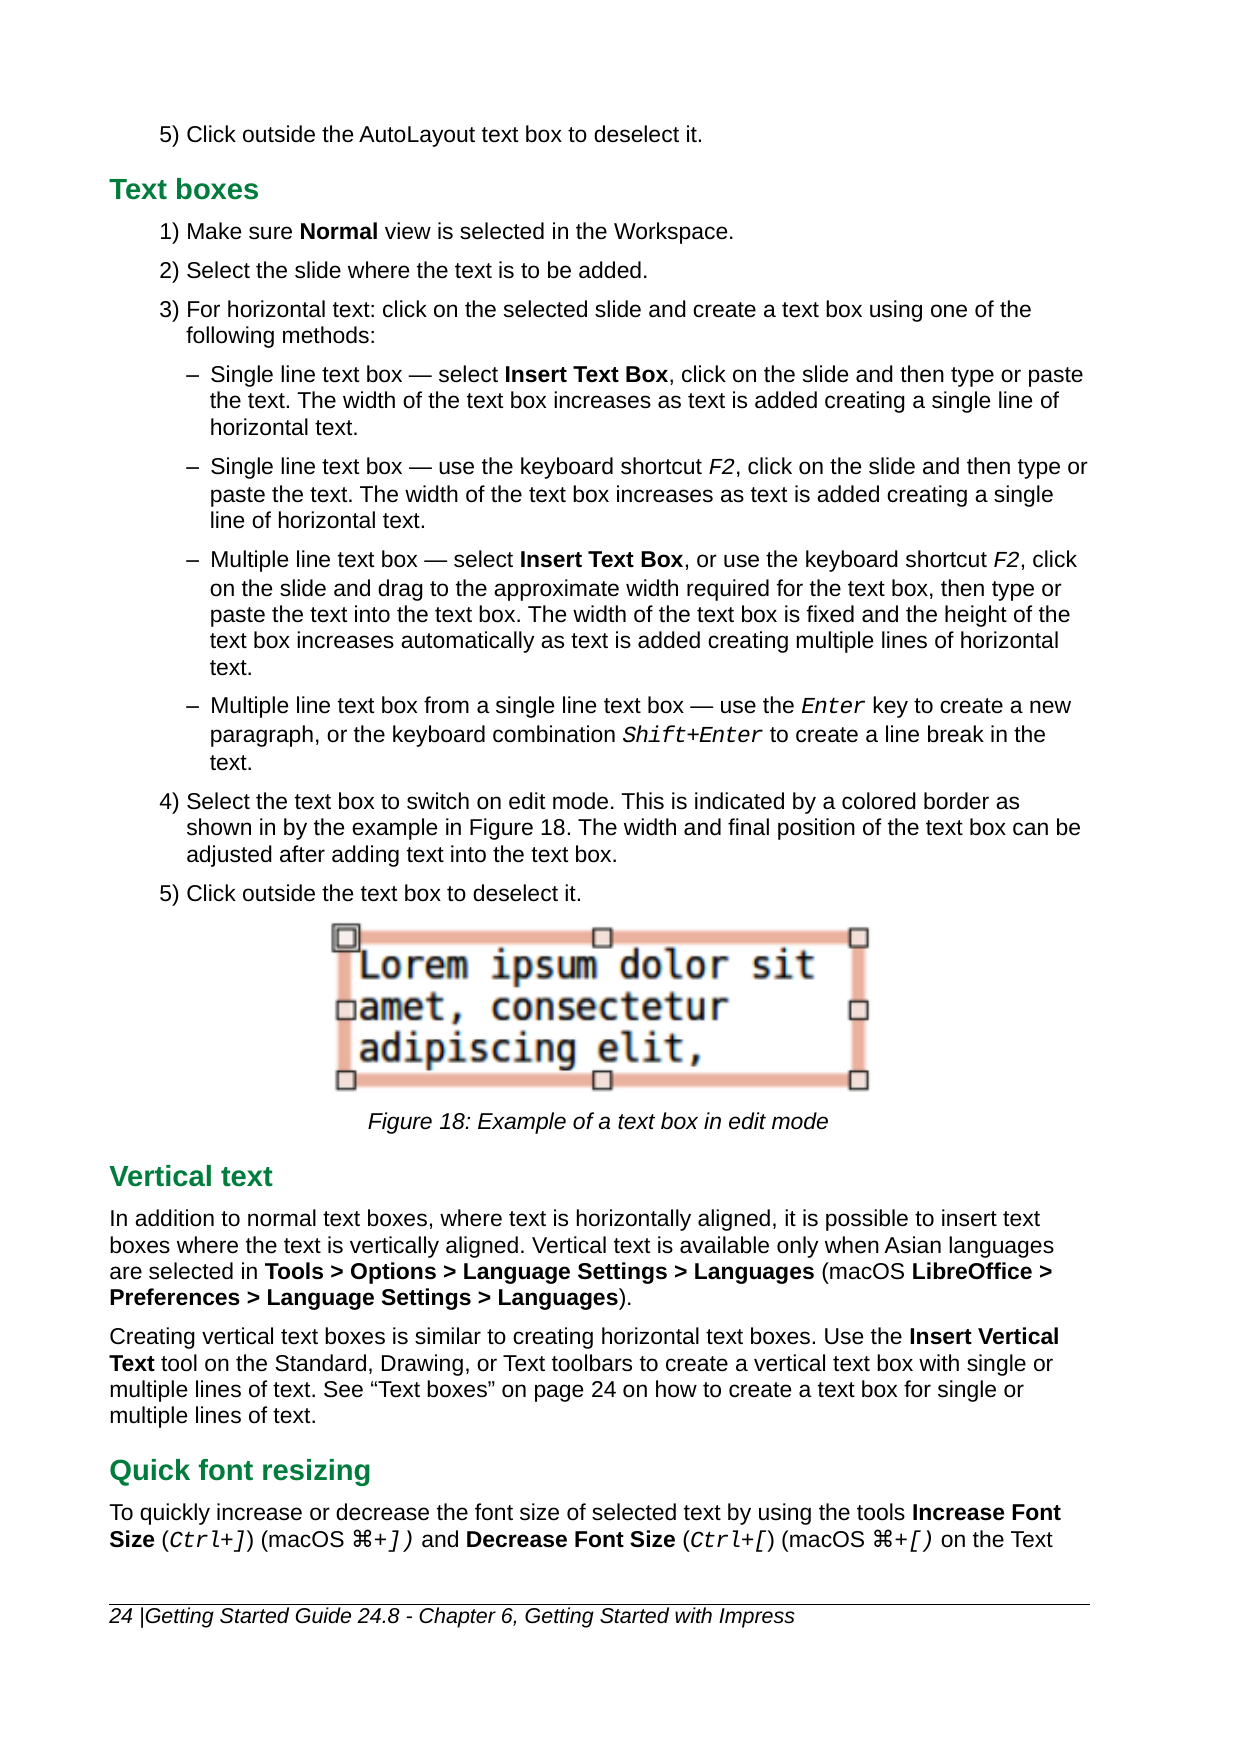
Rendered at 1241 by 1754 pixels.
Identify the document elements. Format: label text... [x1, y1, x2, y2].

list Click outside the AutoLayout text box to deselect it. [186, 121, 1090, 147]
subtitle Vertical text [109, 1159, 1090, 1193]
list Multiple line text box — select Insert Text Box, or use the keyboard shortcut F2, click on the slide and drag to the approximate width required for the text box, then type or paste the text into the text box. The width of the text box is fixed and the height of the text box increases automatically as text is added creating multiple lines of horizontal text. [186, 546, 1090, 680]
subtitle Text boxes [109, 172, 1090, 206]
list Select the text box to switch on edit mode. This is indicated by a colored border as shown in by the example in Figure 18. The width and final position of the text box can be adjusted after adding text into the text box. [186, 788, 1090, 867]
list Make sure Normal view is selected in the Workspace. [186, 218, 1090, 244]
list Single line text box — use the keyboard shortcut F2, click on the slide and then type or paste the text. The width of the text box increases as text is added creating a single line of horizontal text. [186, 453, 1090, 534]
picture [326, 918, 873, 1096]
list For horizontal text: click on the selected slide and create a text box using one of the following methods: [186, 296, 1090, 348]
list Single line text box — select Insert Text Box, click on the slide and then type or paste the text. The width of the text box increases as text is added creating a single line of horizontal text. [186, 361, 1090, 440]
list Multiple line text box from a single line text box — use the Enter key to create a new paragraph, or the keyboard combination Shift+Enter to create a line break in the text. [186, 692, 1090, 775]
text Creating vertical text boxes is similar to creating horizontal text boxes. Use the Insert Vertical Text tool on the Standard, Drawing, or Text toolbars to create a vertical text box with single or multiple lines of text. See “Text boxes” on page 24 on how to create a text box for single or multiple lines of text. [109, 1323, 1090, 1428]
subtitle Quick font resizing [109, 1453, 1090, 1487]
list Click outside the text box to deselect it. [186, 879, 1090, 906]
text To quickly increase or decrease the font size of selected text by using the tools Increase Font Size (Ctrl+]) (macOS ⌘+]) and Decrease Font Size (Ctrl+[) (macOS ⌘+[) on the Text [109, 1499, 1090, 1554]
list Select the slide where the text is to be added. [186, 257, 1090, 283]
text Figure 18: Example of a text box in edit mode [327, 1108, 872, 1134]
text In addition to normal text boxes, where text is horizontally aligned, it is possible to insert text boxes where the text is vertically aligned. Vertical text is available only when Asian languages are selected in Tools > Options > Language Settings > Languages (macOS LibreOffice > Preferences > Language Settings > Languages). [109, 1205, 1090, 1311]
